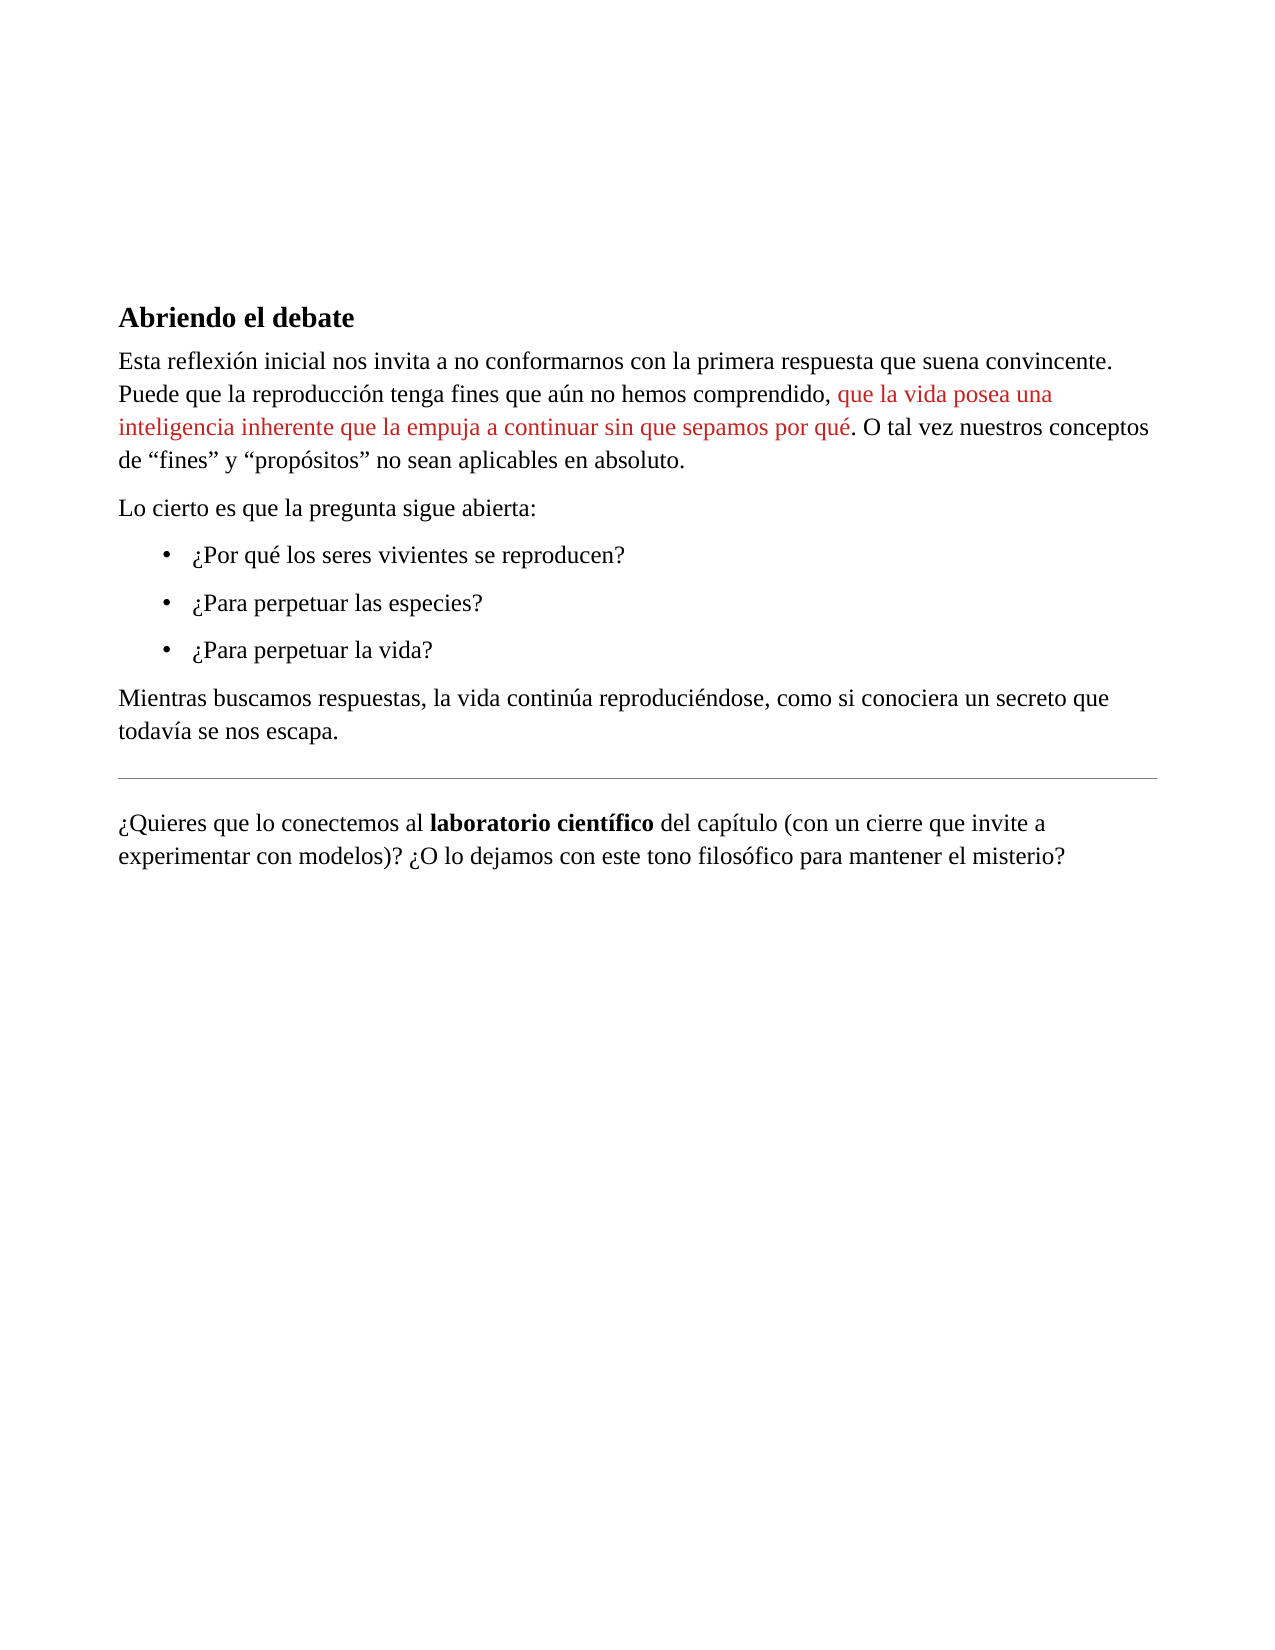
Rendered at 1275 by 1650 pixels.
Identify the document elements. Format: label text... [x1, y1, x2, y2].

subtitle Abriendo el debate [118, 300, 1157, 333]
text ¿Quieres que lo conectemos al laboratorio científico del capítulo (con un cierre que invite a experimentar con modelos)? ¿O lo dejamos con este tono filosófico para mantener el misterio? [118, 808, 1157, 870]
text Mientras buscamos respuestas, la vida continúa reproduciéndose, como si conociera un secreto que todavía se nos escapa. [118, 683, 1157, 745]
list ¿Por qué los seres vivientes se reproducen? [162, 540, 1157, 569]
list ¿Para perpetuar las especies? [162, 588, 1157, 617]
text Lo cierto es que la pregunta sigue abierta: [118, 493, 1157, 521]
text Esta reflexión inicial nos invita a no conformarnos con la primera respuesta que suena convincente. Puede que la reproducción tenga fines que aún no hemos comprendido, que la vida posea una inteligencia inherente que la empuja a continuar sin que sepamos por qué. O tal vez nuestros conceptos de “fines” y “propósitos” no sean aplicables en absoluto. [118, 346, 1157, 474]
list ¿Para perpetuar la vida? [162, 636, 1157, 664]
